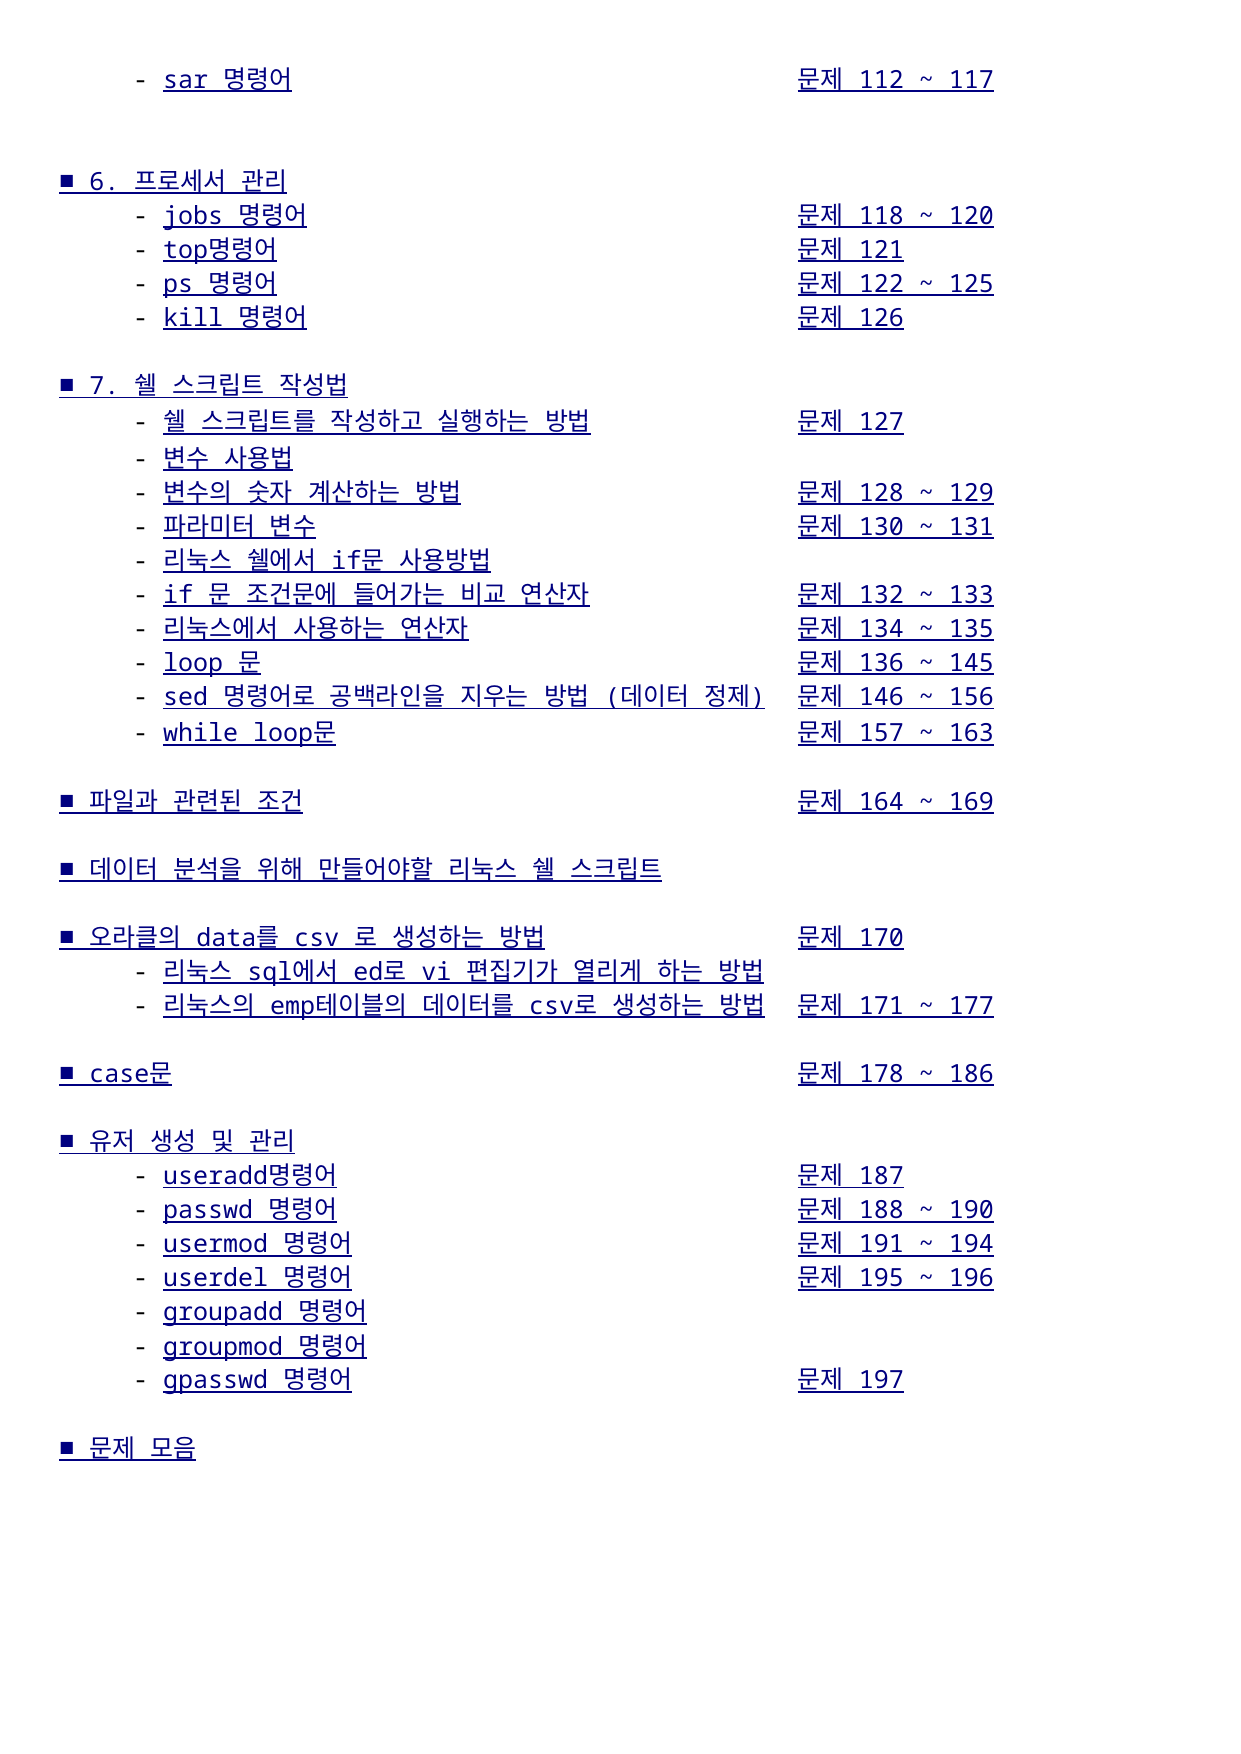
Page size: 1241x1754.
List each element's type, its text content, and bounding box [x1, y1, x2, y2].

text - usermod 명령어 문제 191 ~ 194 [59, 1226, 1204, 1260]
text - 리눅스에서 사용하는 연산자 문제 134 ~ 135 [59, 611, 1204, 645]
text - if 문 조건문에 들어가는 비교 연산자 문제 132 ~ 133 [59, 577, 1204, 611]
text ■ 7. 쉘 스크립트 작성법 [59, 368, 1204, 402]
text - 쉘 스크립트를 작성하고 실행하는 방법 문제 127 [59, 402, 1204, 438]
text - 리눅스 sql에서 ed로 vi 편집기가 열리게 하는 방법 [59, 953, 1204, 987]
text - kill 명령어 문제 126 [59, 300, 1204, 334]
text - 리눅스의 emp테이블의 데이터를 csv로 생성하는 방법 문제 171 ~ 177 [59, 987, 1204, 1022]
text - 리눅스 쉘에서 if문 사용방법 [59, 542, 1204, 577]
text - sed 명령어로 공백라인을 지우는 방법 (데이터 정제) 문제 146 ~ 156 [59, 679, 1204, 713]
text - userdel 명령어 문제 195 ~ 196 [59, 1260, 1204, 1294]
text ■ 오라클의 data를 csv 로 생성하는 방법 문제 170 [59, 919, 1204, 953]
text - 변수 사용법 [59, 438, 1204, 474]
text ■ case문 문제 178 ~ 186 [59, 1056, 1204, 1090]
text - loop 문 문제 136 ~ 145 [59, 645, 1204, 679]
text - sar 명령어 문제 112 ~ 117 [59, 59, 1204, 95]
text - jobs 명령어 문제 118 ~ 120 [59, 197, 1204, 232]
text - groupadd 명령어 [59, 1294, 1204, 1328]
text - 파라미터 변수 문제 130 ~ 131 [59, 508, 1204, 542]
text ■ 문제 모음 [59, 1430, 1204, 1464]
text - 변수의 숫자 계산하는 방법 문제 128 ~ 129 [59, 474, 1204, 508]
text ■ 파일과 관련된 조건 문제 164 ~ 169 [59, 783, 1204, 817]
text - passwd 명령어 문제 188 ~ 190 [59, 1192, 1204, 1226]
text - useradd명령어 문제 187 [59, 1158, 1204, 1192]
text ■ 유저 생성 및 관리 [59, 1124, 1204, 1158]
text - ps 명령어 문제 122 ~ 125 [59, 266, 1204, 300]
text - gpasswd 명령어 문제 197 [59, 1362, 1204, 1396]
text - top명령어 문제 121 [59, 232, 1204, 266]
text ■ 6. 프로세서 관리 [59, 163, 1204, 197]
text ■ 데이터 분석을 위해 만들어야할 리눅스 쉘 스크립트 [59, 851, 1204, 885]
text - groupmod 명령어 [59, 1328, 1204, 1362]
text - while loop문 문제 157 ~ 163 [59, 713, 1204, 749]
